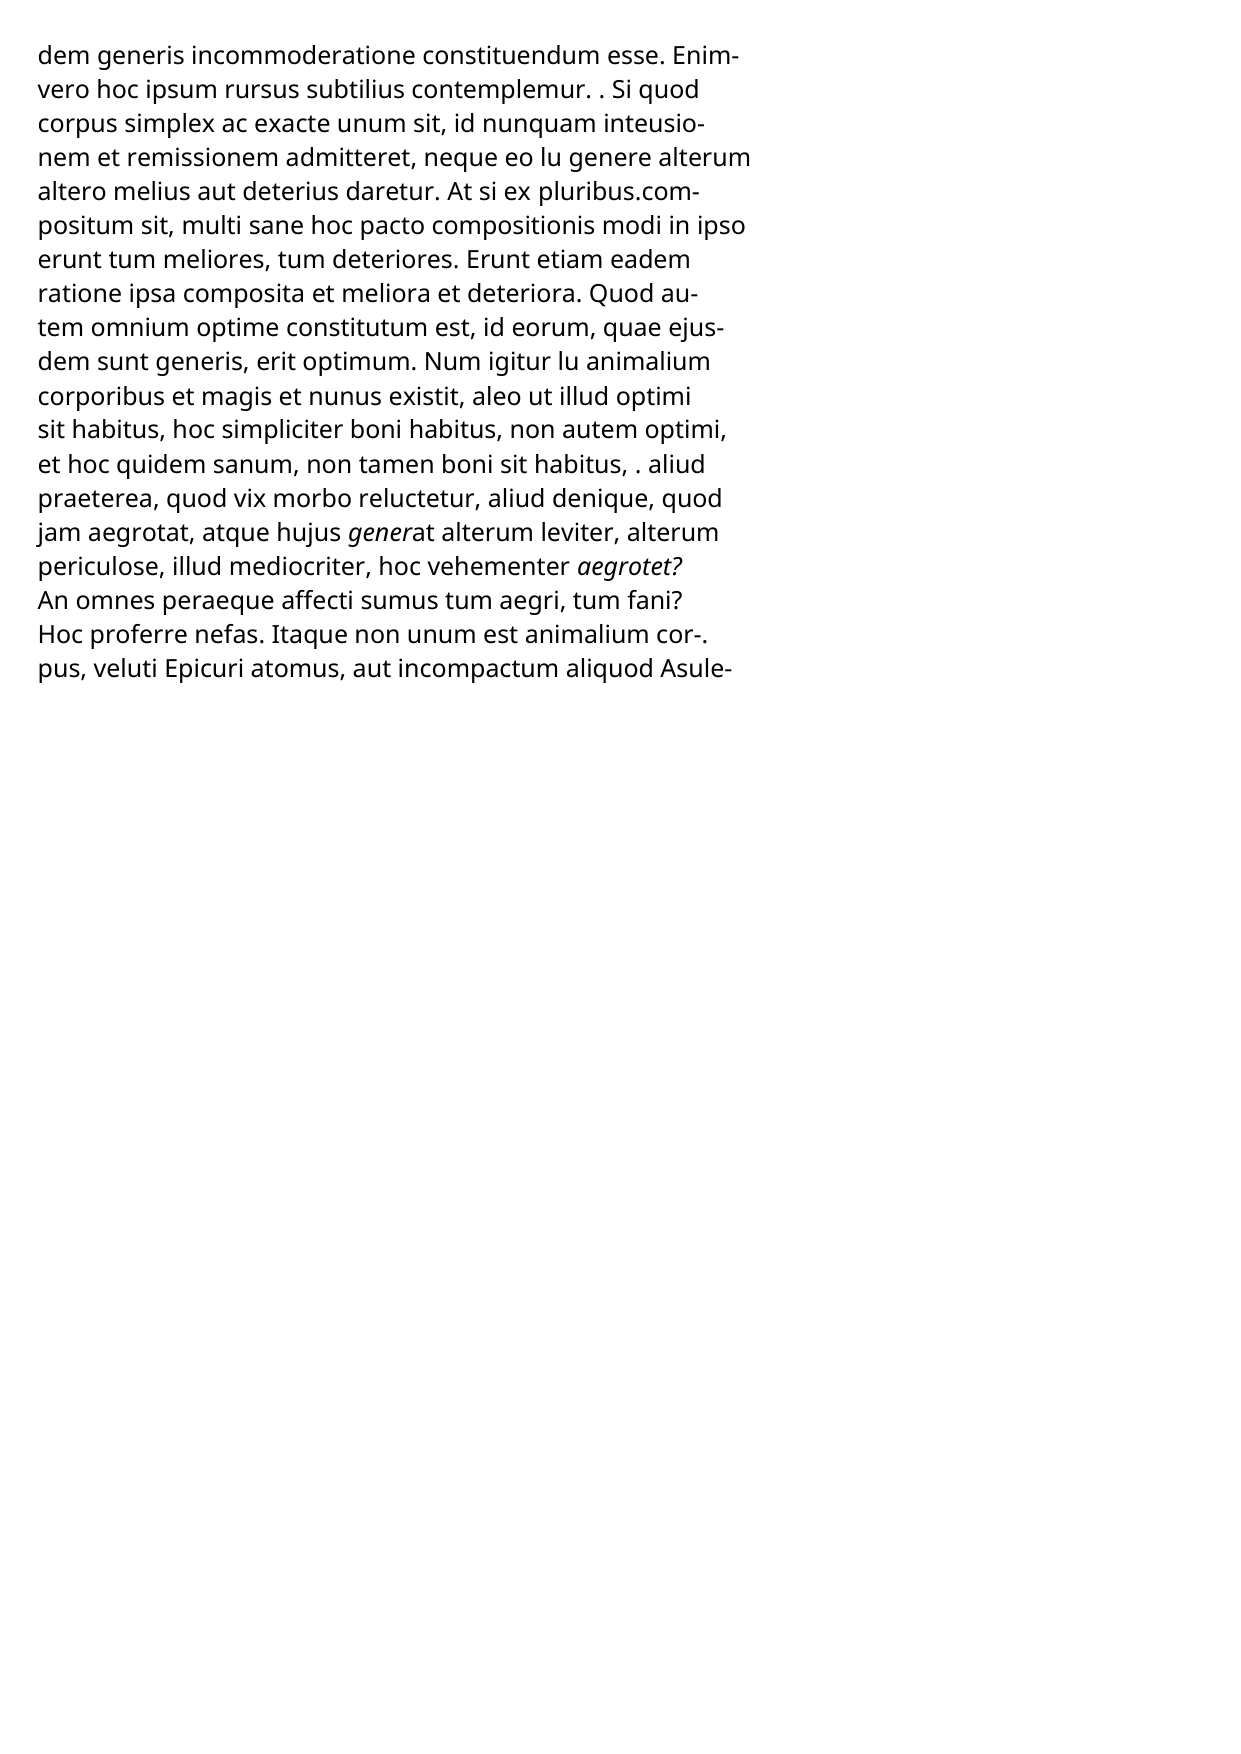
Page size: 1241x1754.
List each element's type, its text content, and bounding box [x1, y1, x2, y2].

text dem generis incommoderatione constituendum esse. Enim- vero hoc ipsum rursus subtilius contemplemur. . Si quod corpus simplex ac exacte unum sit, id nunquam inteusio- nem et remissionem admitteret, neque eo lu genere alterum altero melius aut deterius daretur. At si ex pluribus.com- positum sit, multi sane hoc pacto compositionis modi in ipso erunt tum meliores, tum deteriores. Erunt etiam eadem ratione ipsa composita et meliora et deteriora. Quod au- tem omnium optime constitutum est, id eorum, quae ejus- dem sunt generis, erit optimum. Num igitur lu animalium corporibus et magis et nunus existit, aleo ut illud optimi sit habitus, hoc simpliciter boni habitus, non autem optimi, et hoc quidem sanum, non tamen boni sit habitus, . aliud praeterea, quod vix morbo reluctetur, aliud denique, quod jam aegrotat, atque hujus generat alterum leviter, alterum periculose, illud mediocriter, hoc vehementer aegrotet? An omnes peraeque affecti sumus tum aegri, tum fani? Hoc proferre nefas. Itaque non unum est animalium cor-. pus, veluti Epicuri atomus, aut incompactum aliquod Asule- [37, 37, 1203, 685]
